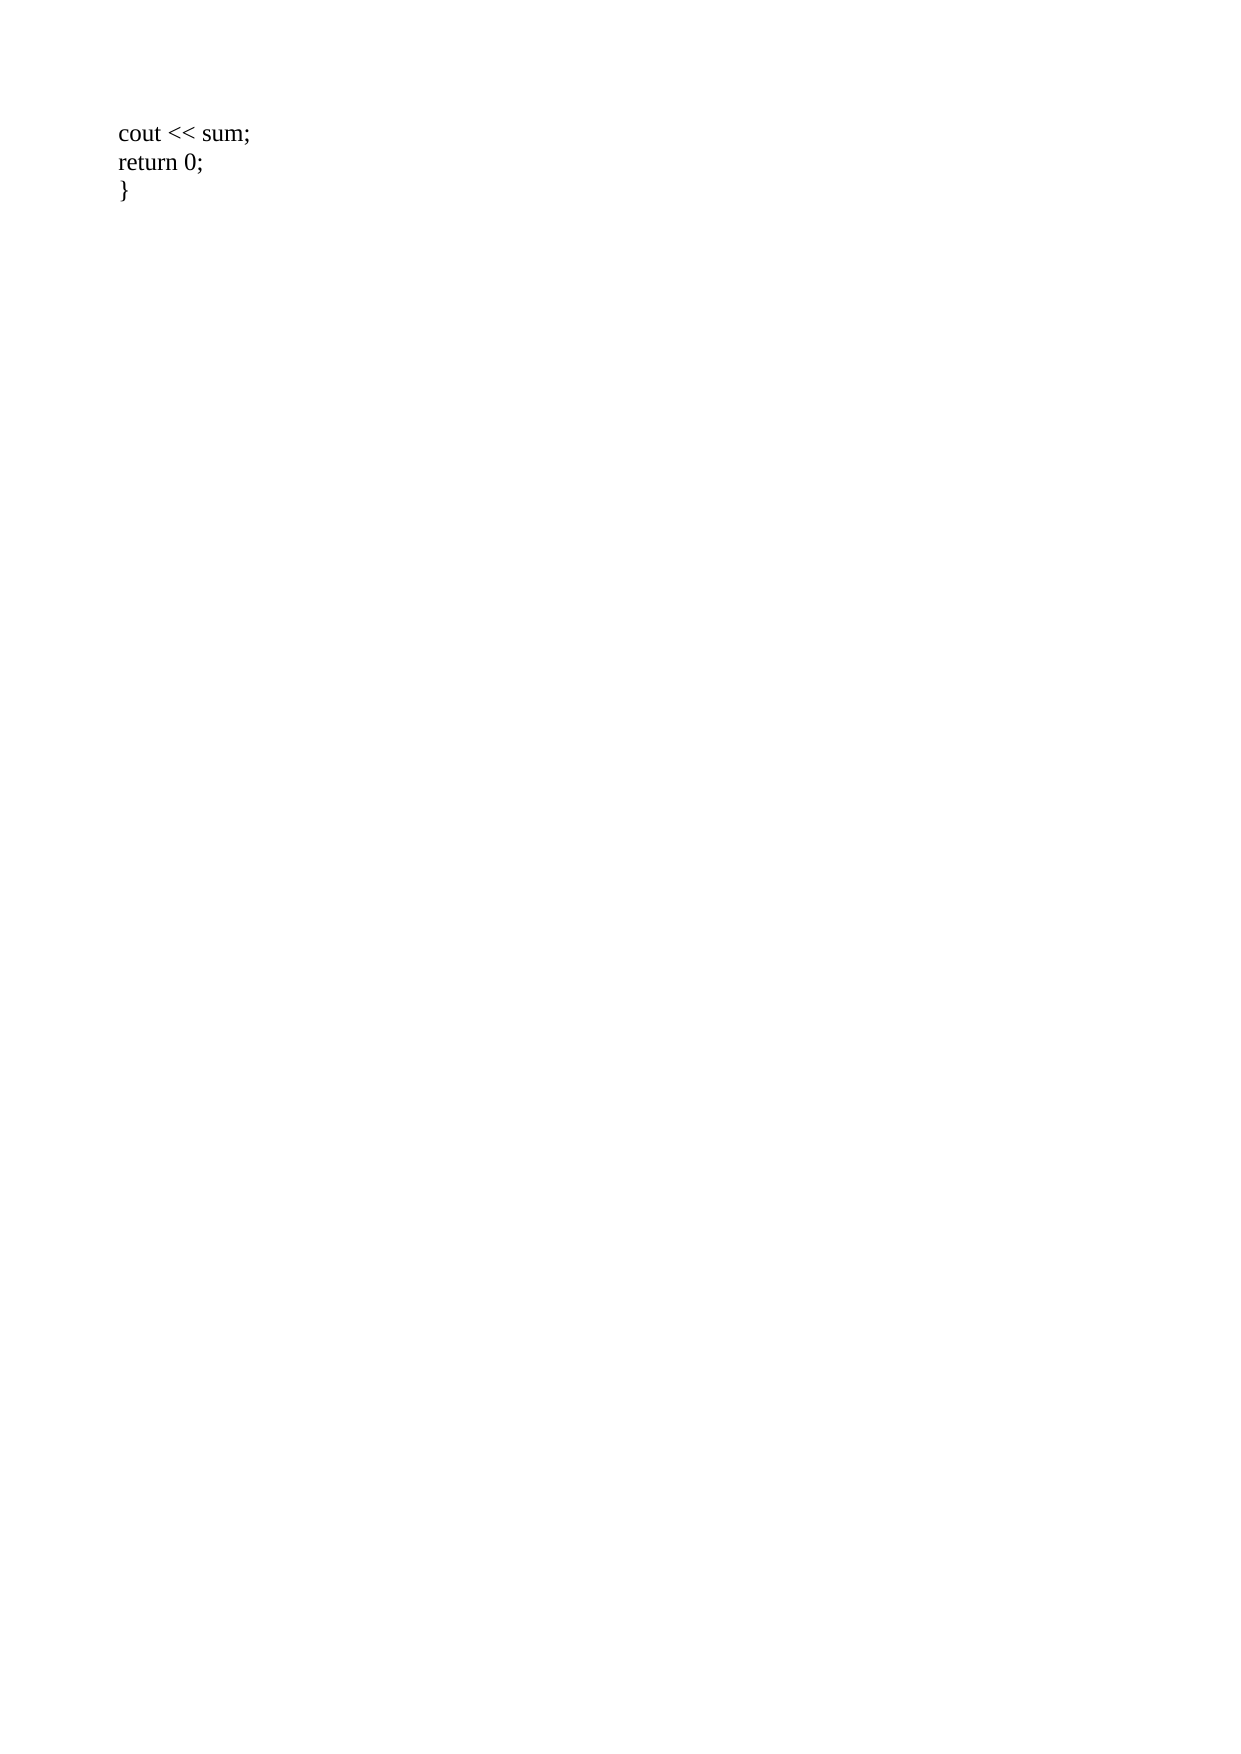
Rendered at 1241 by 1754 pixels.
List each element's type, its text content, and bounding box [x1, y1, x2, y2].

text return 0; [118, 147, 1122, 176]
text cout << sum; [118, 118, 1122, 147]
text } [118, 176, 1122, 204]
